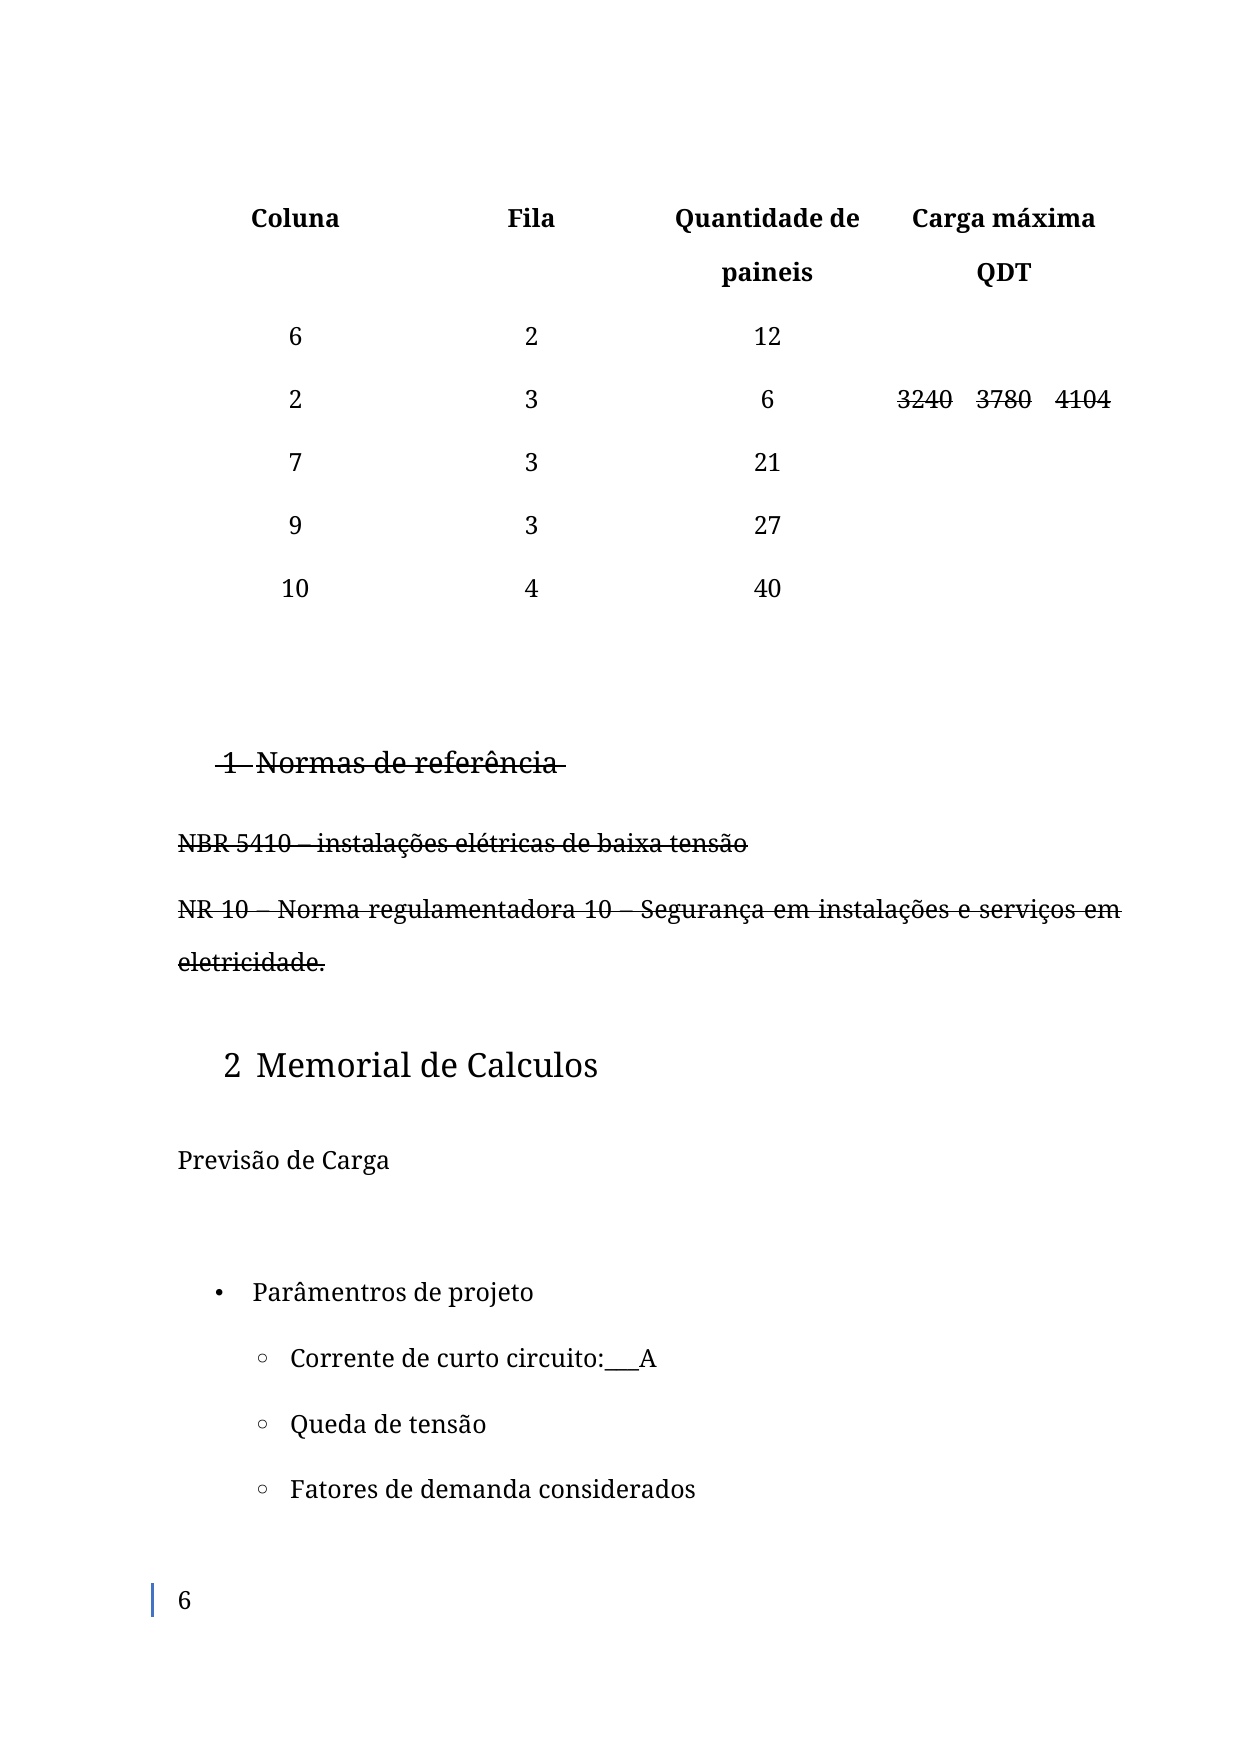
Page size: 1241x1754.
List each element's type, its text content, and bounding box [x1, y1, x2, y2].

table_header Fila [413, 194, 649, 311]
table_cell [964, 437, 1043, 500]
table_cell 3 [413, 437, 649, 500]
list Corrente de curto circuito:___A [252, 1339, 1122, 1376]
table_cell 40 [649, 563, 885, 626]
table_cell 4 [413, 563, 649, 626]
table_cell 12 [649, 311, 885, 374]
table_cell 6 [649, 374, 885, 437]
table_cell 3240 [885, 374, 964, 437]
table_cell 27 [649, 500, 885, 563]
table_cell [1043, 311, 1122, 374]
table_header Coluna [177, 194, 413, 311]
text NBR 5410 – instalações elétricas de baixa tensão [177, 824, 1122, 860]
subtitle Normas de referência [214, 726, 1122, 798]
list Fatores de demanda considerados [252, 1471, 1122, 1507]
table_cell [1043, 563, 1122, 626]
table_cell 9 [177, 500, 413, 563]
table_cell 10 [177, 563, 413, 626]
table_cell 6 [177, 311, 413, 374]
table_cell 3780 [964, 374, 1043, 437]
table_cell 3 [413, 374, 649, 437]
list Parâmentros de projeto [215, 1274, 1122, 1310]
table_cell [964, 563, 1043, 626]
table_cell [885, 311, 964, 374]
table_cell [964, 311, 1043, 374]
table_cell [885, 500, 964, 563]
table_cell [1043, 500, 1122, 563]
list Queda de tensão [252, 1405, 1122, 1441]
table_header Quantidade de paineis [649, 194, 885, 311]
table_cell 4104 [1043, 374, 1122, 437]
table_cell 2 [413, 311, 649, 374]
text NR 10 – Norma regulamentadora 10 – Segurança em instalações e serviços em eletricidade. [177, 912, 1122, 980]
table_cell 2 [177, 374, 413, 437]
table_cell [964, 500, 1043, 563]
text Previsão de Carga [177, 1142, 1122, 1178]
table_cell [1043, 437, 1122, 500]
table_cell 7 [177, 437, 413, 500]
table_header Carga máxima QDT [885, 194, 1122, 311]
text NR 10 – Norma regulamentadora 10 – Segurança em instalações e serviços em eletricidade. [177, 890, 1122, 911]
table_cell [885, 563, 964, 626]
table_cell 3 [413, 500, 649, 563]
subtitle Memorial de Calculos [214, 1028, 1122, 1100]
table_cell [885, 437, 964, 500]
table_cell 21 [649, 437, 885, 500]
